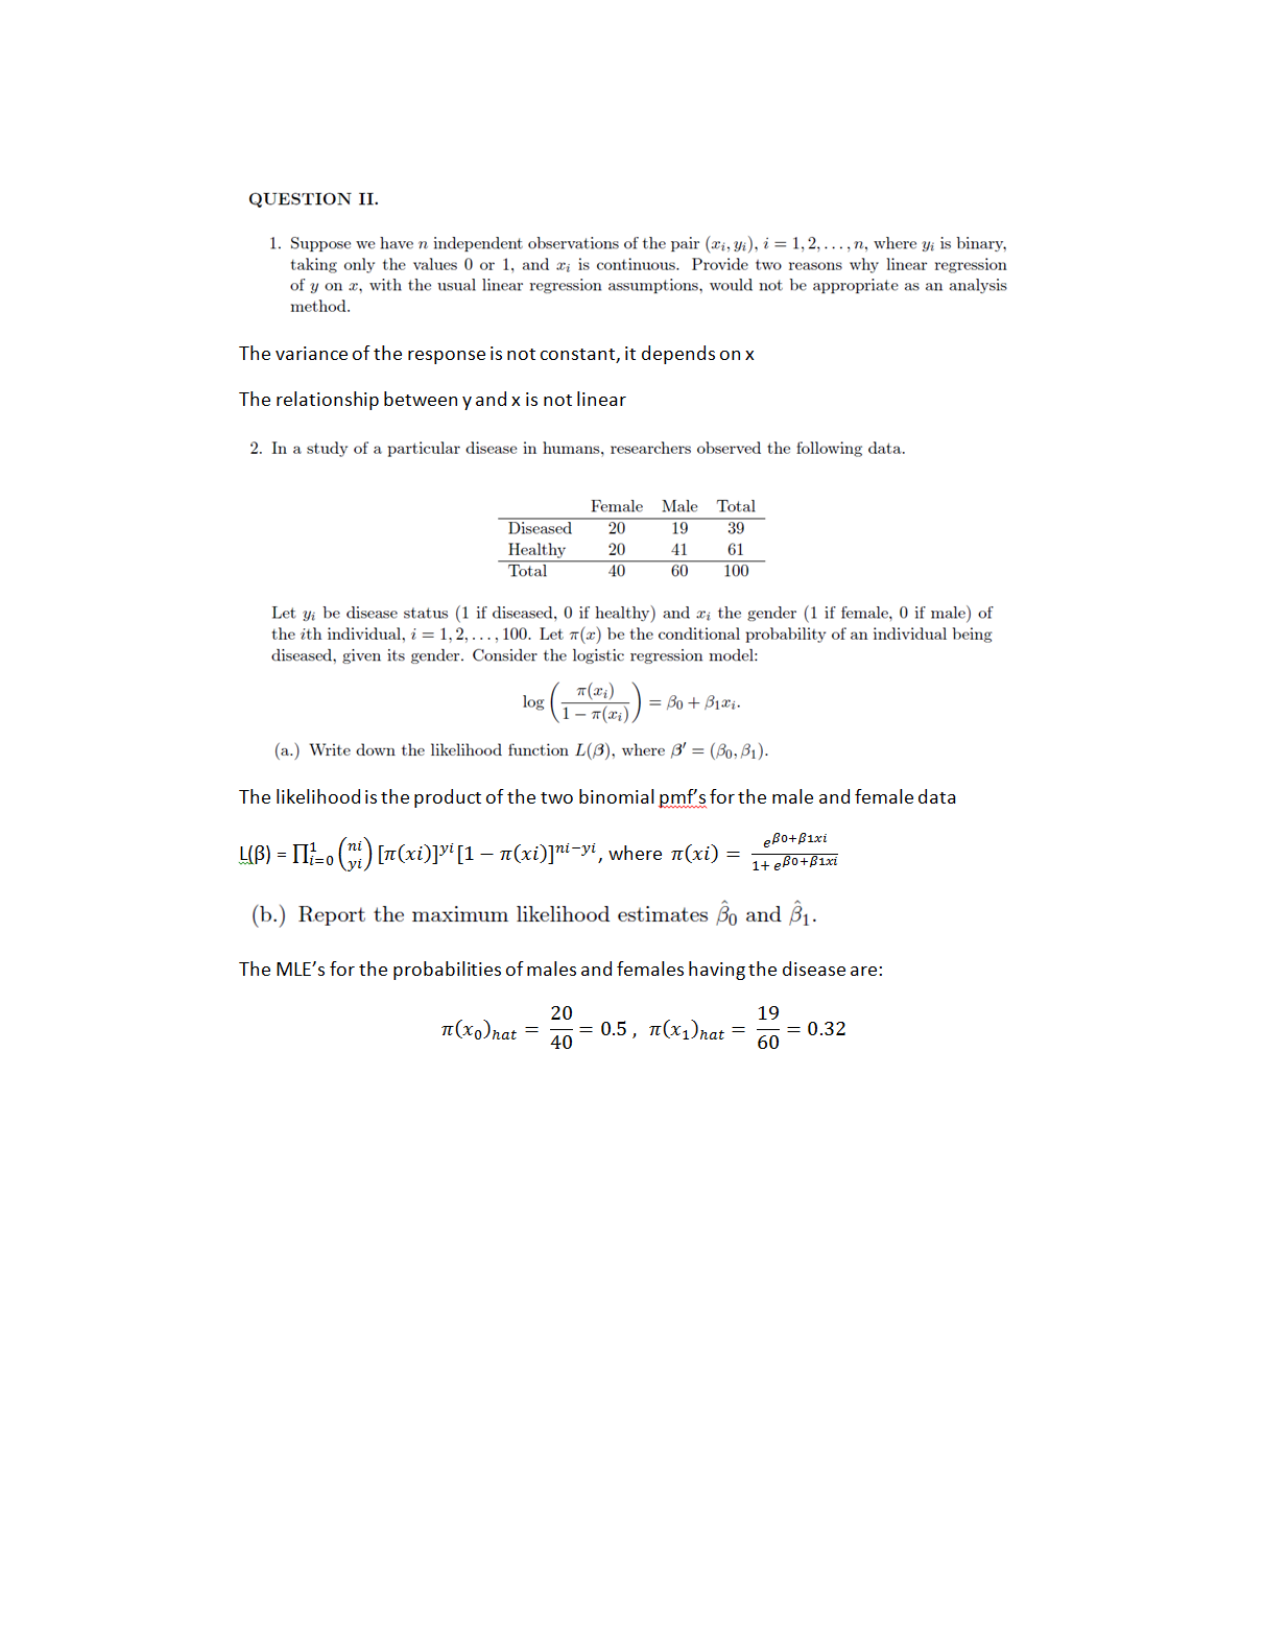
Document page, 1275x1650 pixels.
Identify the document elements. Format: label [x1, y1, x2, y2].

picture [168, 168, 1144, 1075]
